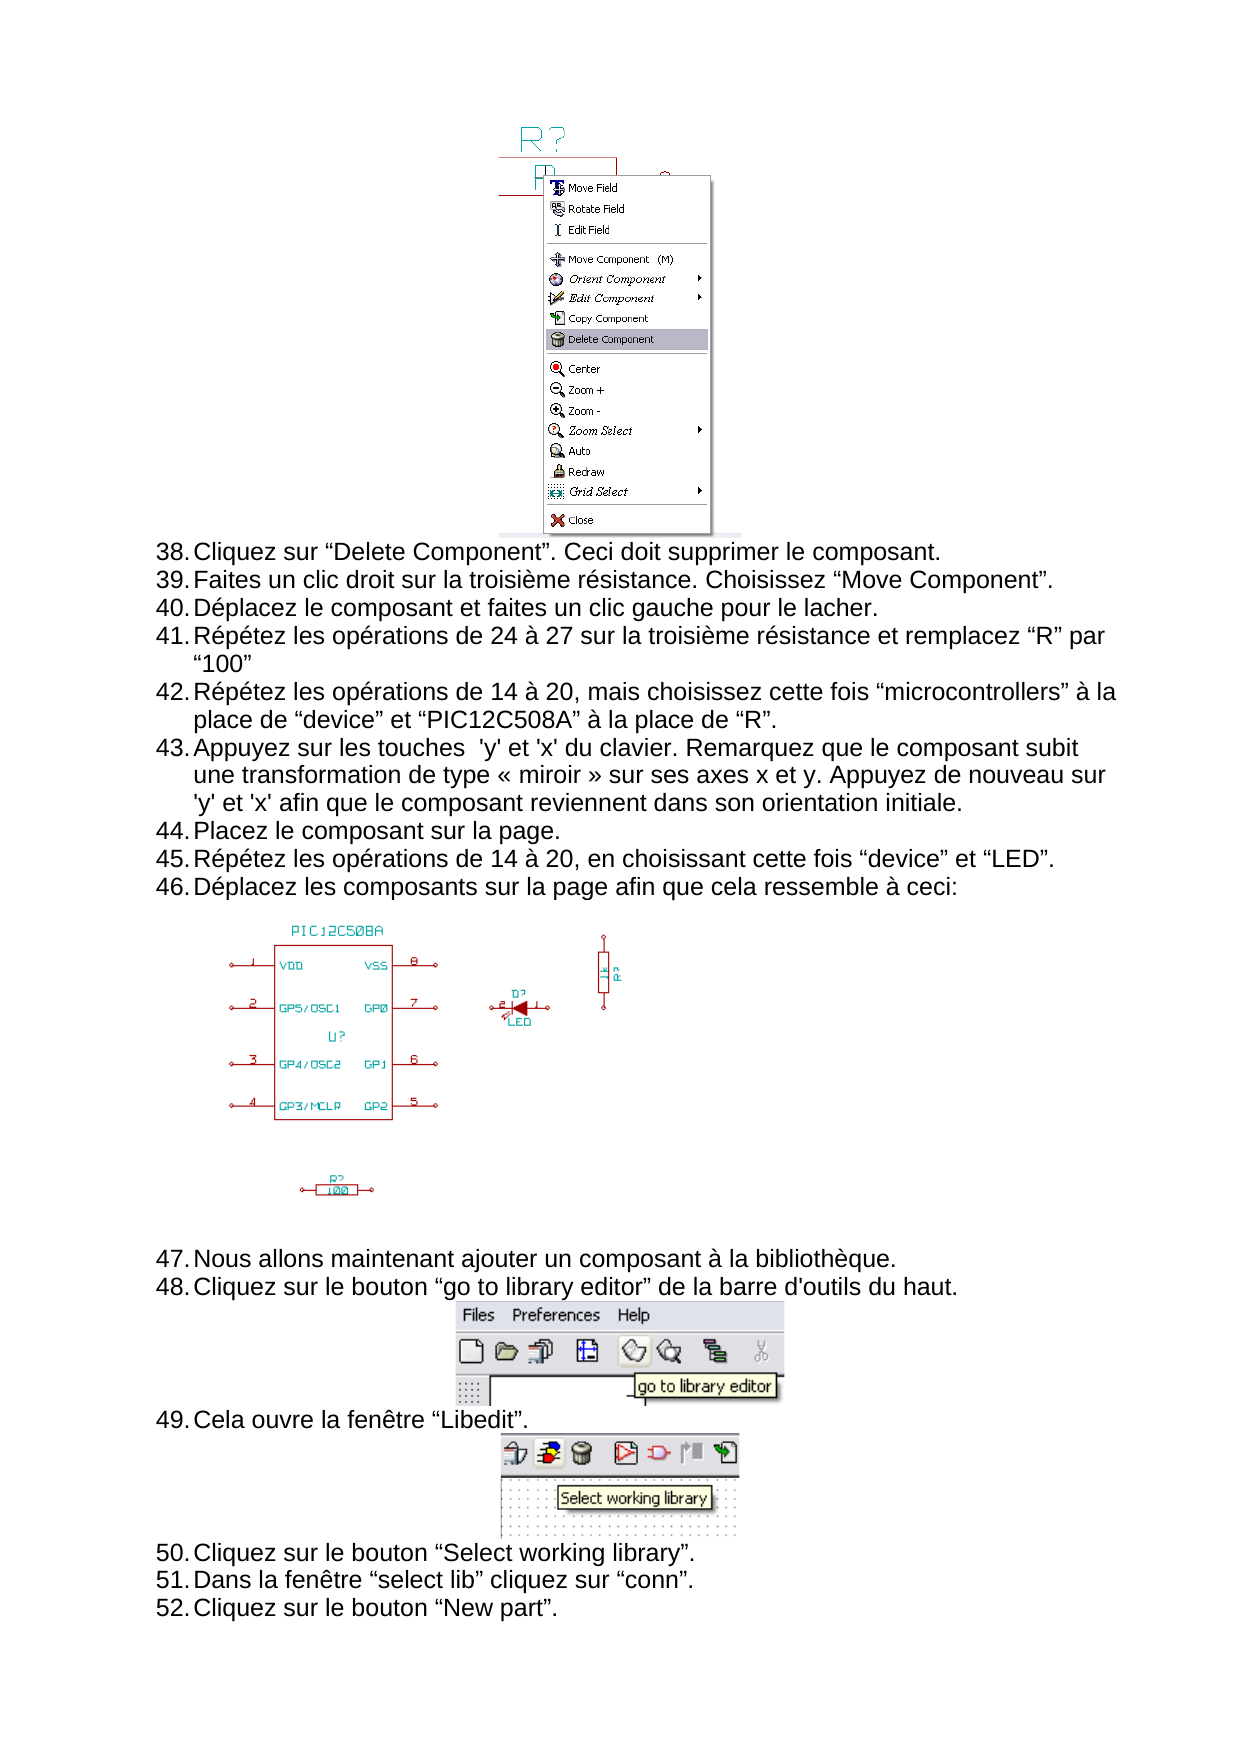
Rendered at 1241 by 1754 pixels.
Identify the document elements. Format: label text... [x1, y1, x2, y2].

list Cliquez sur le bouton “go to library editor” de la barre d'outils du haut. [156, 1273, 1122, 1301]
list Placez le composant sur la page. [156, 817, 1122, 845]
list Répétez les opérations de 14 à 20, en choisissant cette fois “device” et “LED”. [156, 845, 1122, 873]
list Cliquez sur le bouton “New part”. [156, 1594, 1122, 1622]
list Nous allons maintenant ajouter un composant à la bibliothèque. [156, 1245, 1122, 1273]
list Déplacez les composants sur la page afin que cela ressemble à ceci: [156, 873, 1122, 901]
list Dans la fenêtre “select lib” cliquez sur “conn”. [156, 1566, 1122, 1594]
list Répétez les opérations de 24 à 27 sur la troisième résistance et remplacez “R” par “100” [156, 622, 1122, 677]
list Faites un clic droit sur la troisième résistance. Choisissez “Move Component”. [156, 566, 1122, 594]
list Appuyez sur les touches 'y' et 'x' du clavier. Remarquez que le composant subit une transformation de type « miroir » sur ses axes x et y. Appuyez de nouveau sur 'y' et 'x' afin que le composant reviennent dans son orientation initiale. [156, 733, 1122, 817]
list Répétez les opérations de 14 à 20, mais choisissez cette fois “microcontrollers” à la place de “device” et “PIC12C508A” à la place de “R”. [156, 677, 1122, 733]
list Cliquez sur le bouton “Select working library”. [156, 1434, 1122, 1566]
list Cela ouvre la fenêtre “Libedit”. [156, 1301, 1122, 1434]
list Cliquez sur “Delete Component”. Ceci doit supprimer le composant. [156, 118, 1122, 566]
list Déplacez le composant et faites un clic gauche pour le lacher. [156, 594, 1122, 622]
